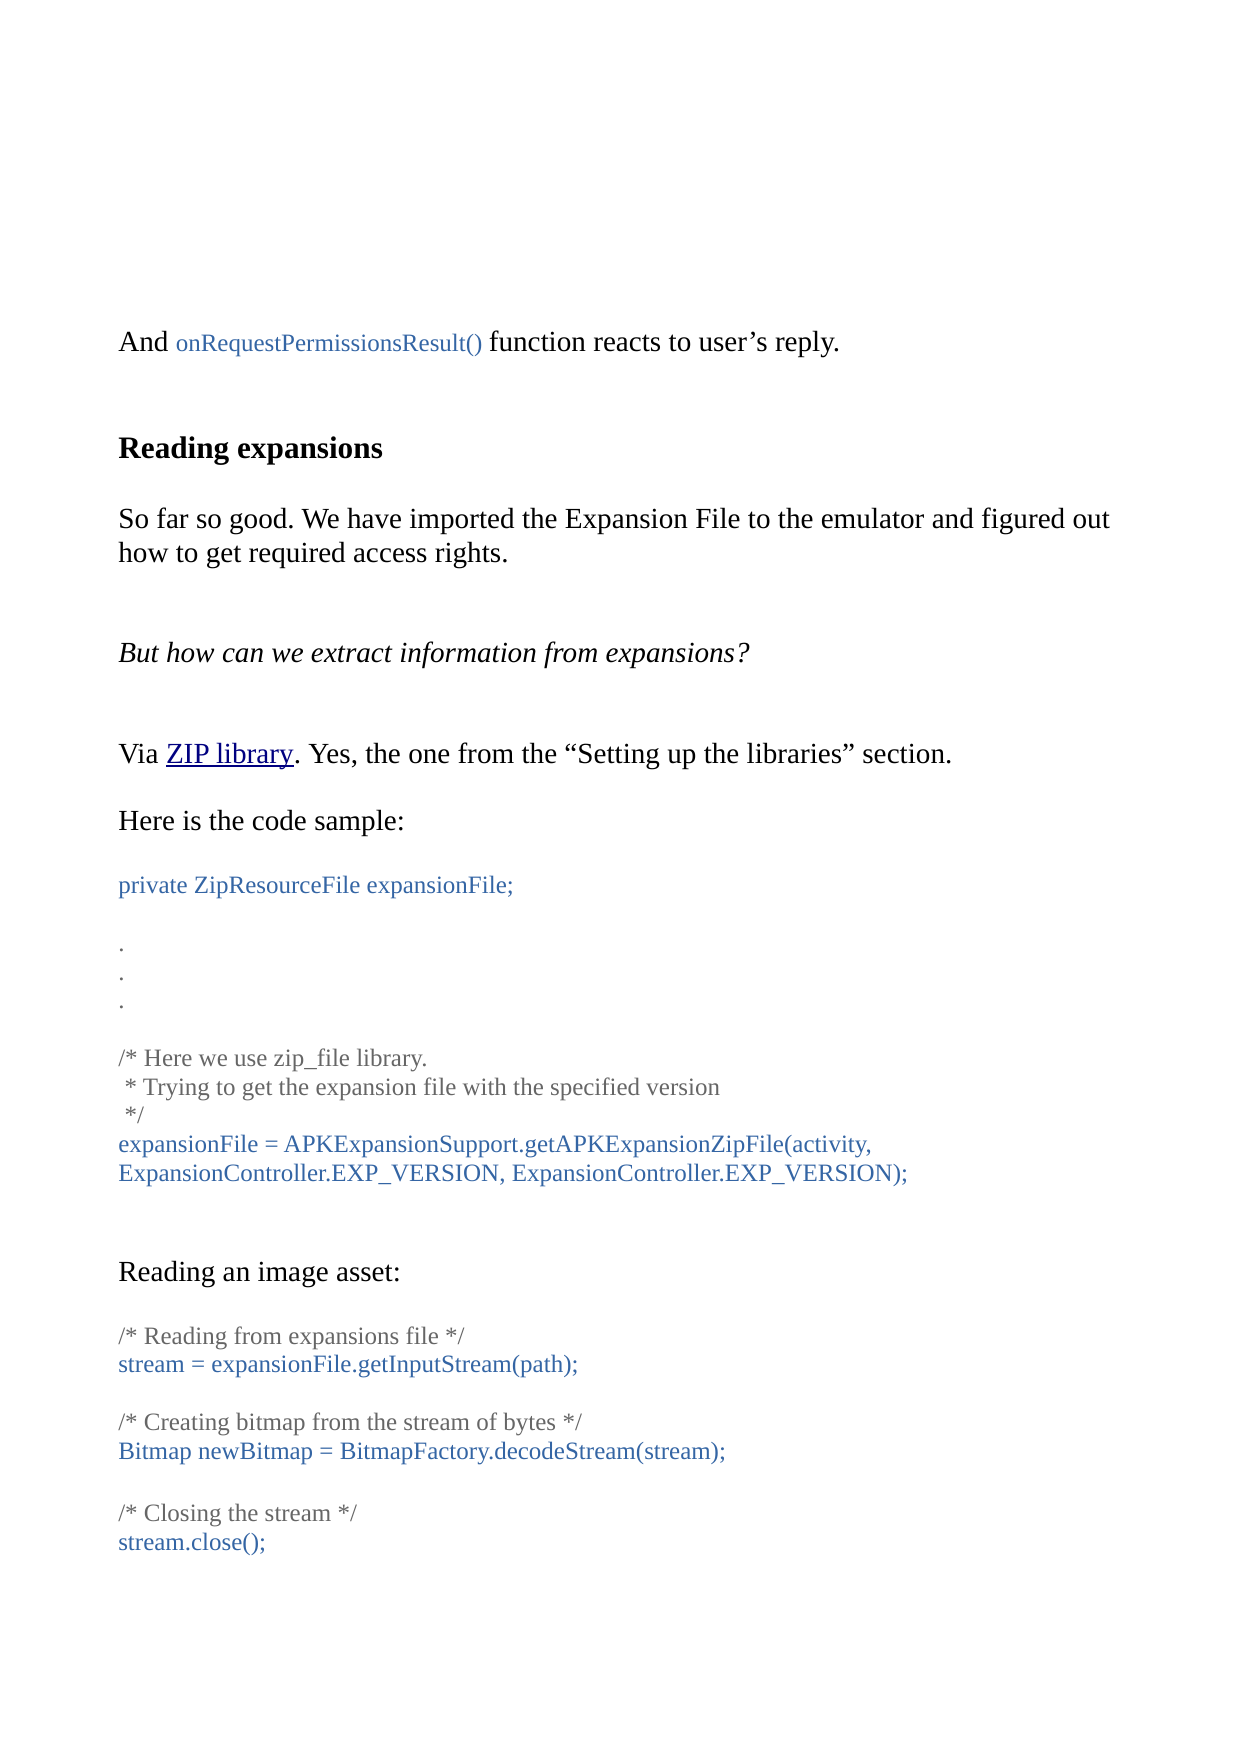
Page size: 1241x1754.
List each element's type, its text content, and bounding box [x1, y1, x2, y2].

text /* Creating bitmap from the stream of bytes */ Bitmap newBitmap = BitmapFactory.decodeStream(stream); [118, 1407, 1122, 1464]
text /* Reading from expansions file */ stream = expansionFile.getInputStream(path); [118, 1321, 1122, 1378]
text . [118, 985, 1122, 1014]
text /* Here we use zip_file library. * Trying to get the expansion file with the specified version */ expansionFile = APKExpansionSupport.getAPKExpansionZipFile(activity, ExpansionController.EXP_VERSION, ExpansionController.EXP_VERSION); [118, 1043, 1122, 1187]
text private ZipResourceFile expansionFile; [118, 870, 1122, 899]
text So far so good. We have imported the Expansion File to the emulator and figured out how to get required access rights. [118, 501, 1122, 568]
text /* Closing the stream */ stream.close(); [118, 1498, 1122, 1556]
text Reading expansions [118, 429, 1122, 466]
text . [118, 928, 1122, 957]
text But how can we extract information from expansions? [118, 636, 1122, 669]
text . [118, 957, 1122, 985]
text And onRequestPermissionsResult() function reacts to user’s reply. [118, 324, 1122, 358]
text Reading an image asset: [118, 1254, 1122, 1287]
text Via ZIP library. Yes, the one from the “Setting up the libraries” section. [118, 736, 1122, 770]
text Here is the code sample: [118, 803, 1122, 837]
